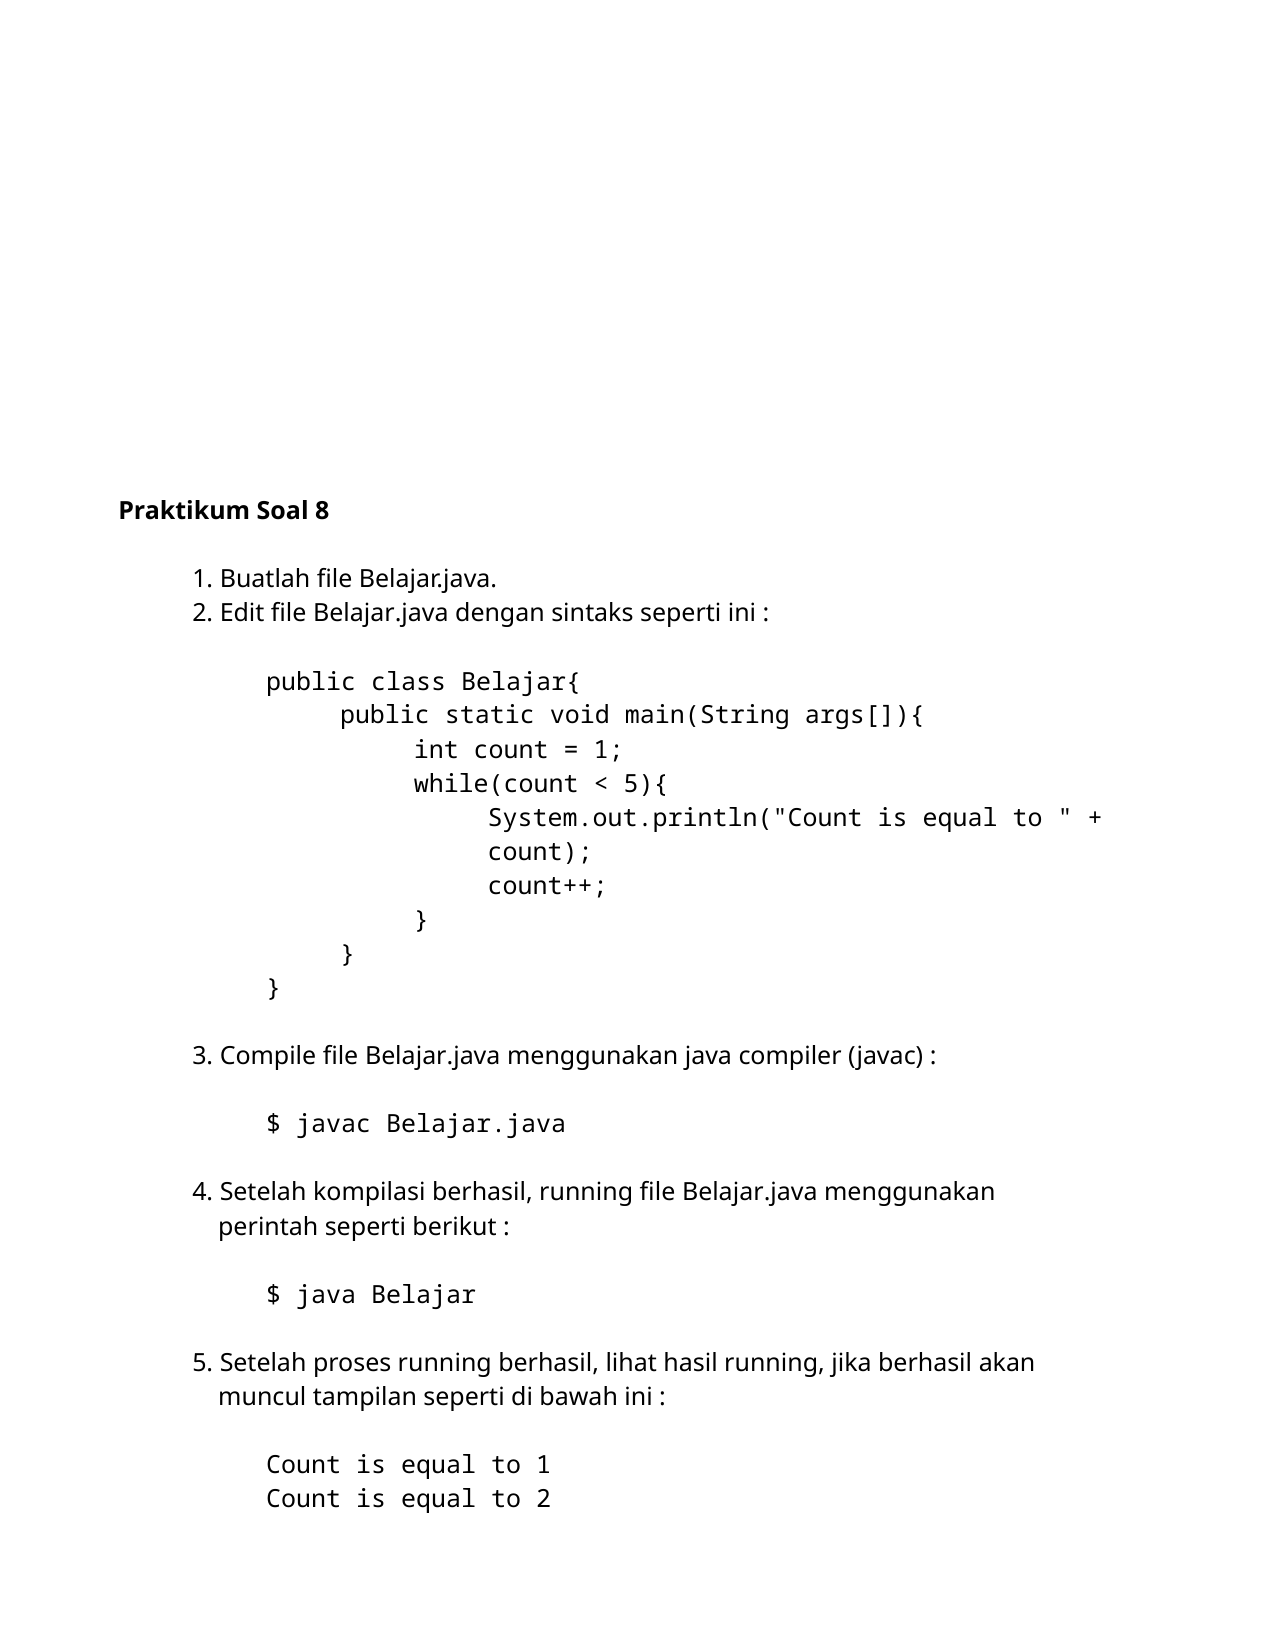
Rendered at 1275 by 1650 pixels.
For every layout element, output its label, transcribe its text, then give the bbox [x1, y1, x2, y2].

text Praktikum Soal 8 [118, 493, 1157, 527]
text count++; [118, 867, 1157, 902]
text System.out.println("Count is equal to " + [118, 799, 1157, 833]
text } [118, 902, 1157, 936]
text count); [118, 833, 1157, 867]
text } [118, 936, 1157, 970]
text public static void main(String args[]){ [118, 697, 1157, 731]
text muncul tampilan seperti di bawah ini : Count is equal to 1 [118, 1378, 1157, 1481]
text } 3. Compile file Belajar.java menggunakan java compiler (javac) : $ javac Belajar.java 4. Setelah kompilasi berhasil, running file Belajar.java menggunakan [118, 970, 1157, 1208]
text perintah seperti berikut : $ java Belajar [118, 1208, 1157, 1344]
text 5. Setelah proses running berhasil, lihat hasil running, jika berhasil akan [118, 1344, 1157, 1378]
text while(count < 5){ [118, 765, 1157, 799]
text int count = 1; [118, 731, 1157, 765]
text 1. Buatlah file Belajar.java. [118, 561, 1157, 595]
text 2. Edit file Belajar.java dengan sintaks seperti ini : public class Belajar{ [118, 595, 1157, 697]
text Count is equal to 2 [118, 1481, 1157, 1515]
